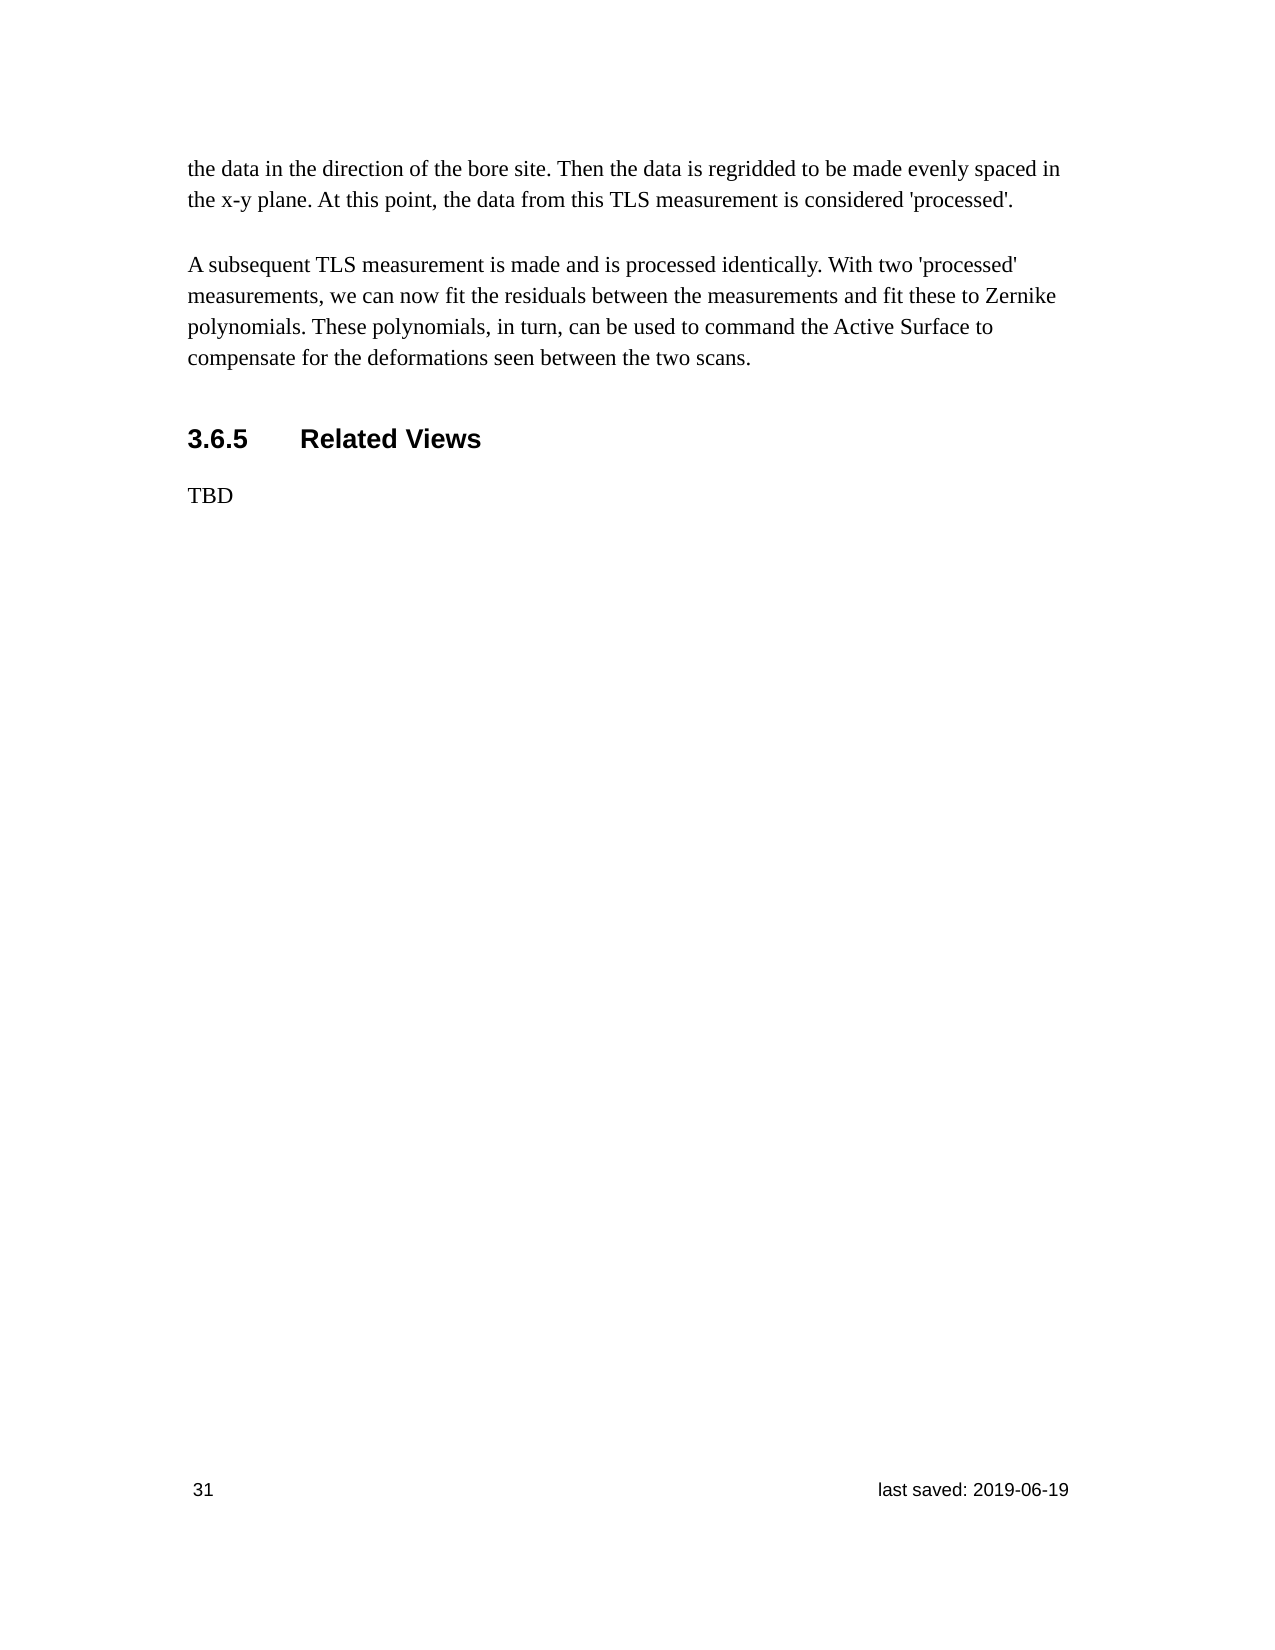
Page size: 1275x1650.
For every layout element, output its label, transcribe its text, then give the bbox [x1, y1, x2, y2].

subtitle Related Views [187, 419, 1087, 454]
text TBD [187, 477, 1087, 508]
text the data in the direction of the bore site. Then the data is regridded to be made evenly spaced in the x-y plane. At this point, the data from this TLS measurement is considered 'processed'. [187, 150, 1087, 212]
text A subsequent TLS measurement is made and is processed identically. With two 'processed' measurements, we can now fit the residuals between the measurements and fit these to Zernike polynomials. These polynomials, in turn, can be used to command the Active Surface to compensate for the deformations seen between the two scans. [187, 246, 1087, 371]
